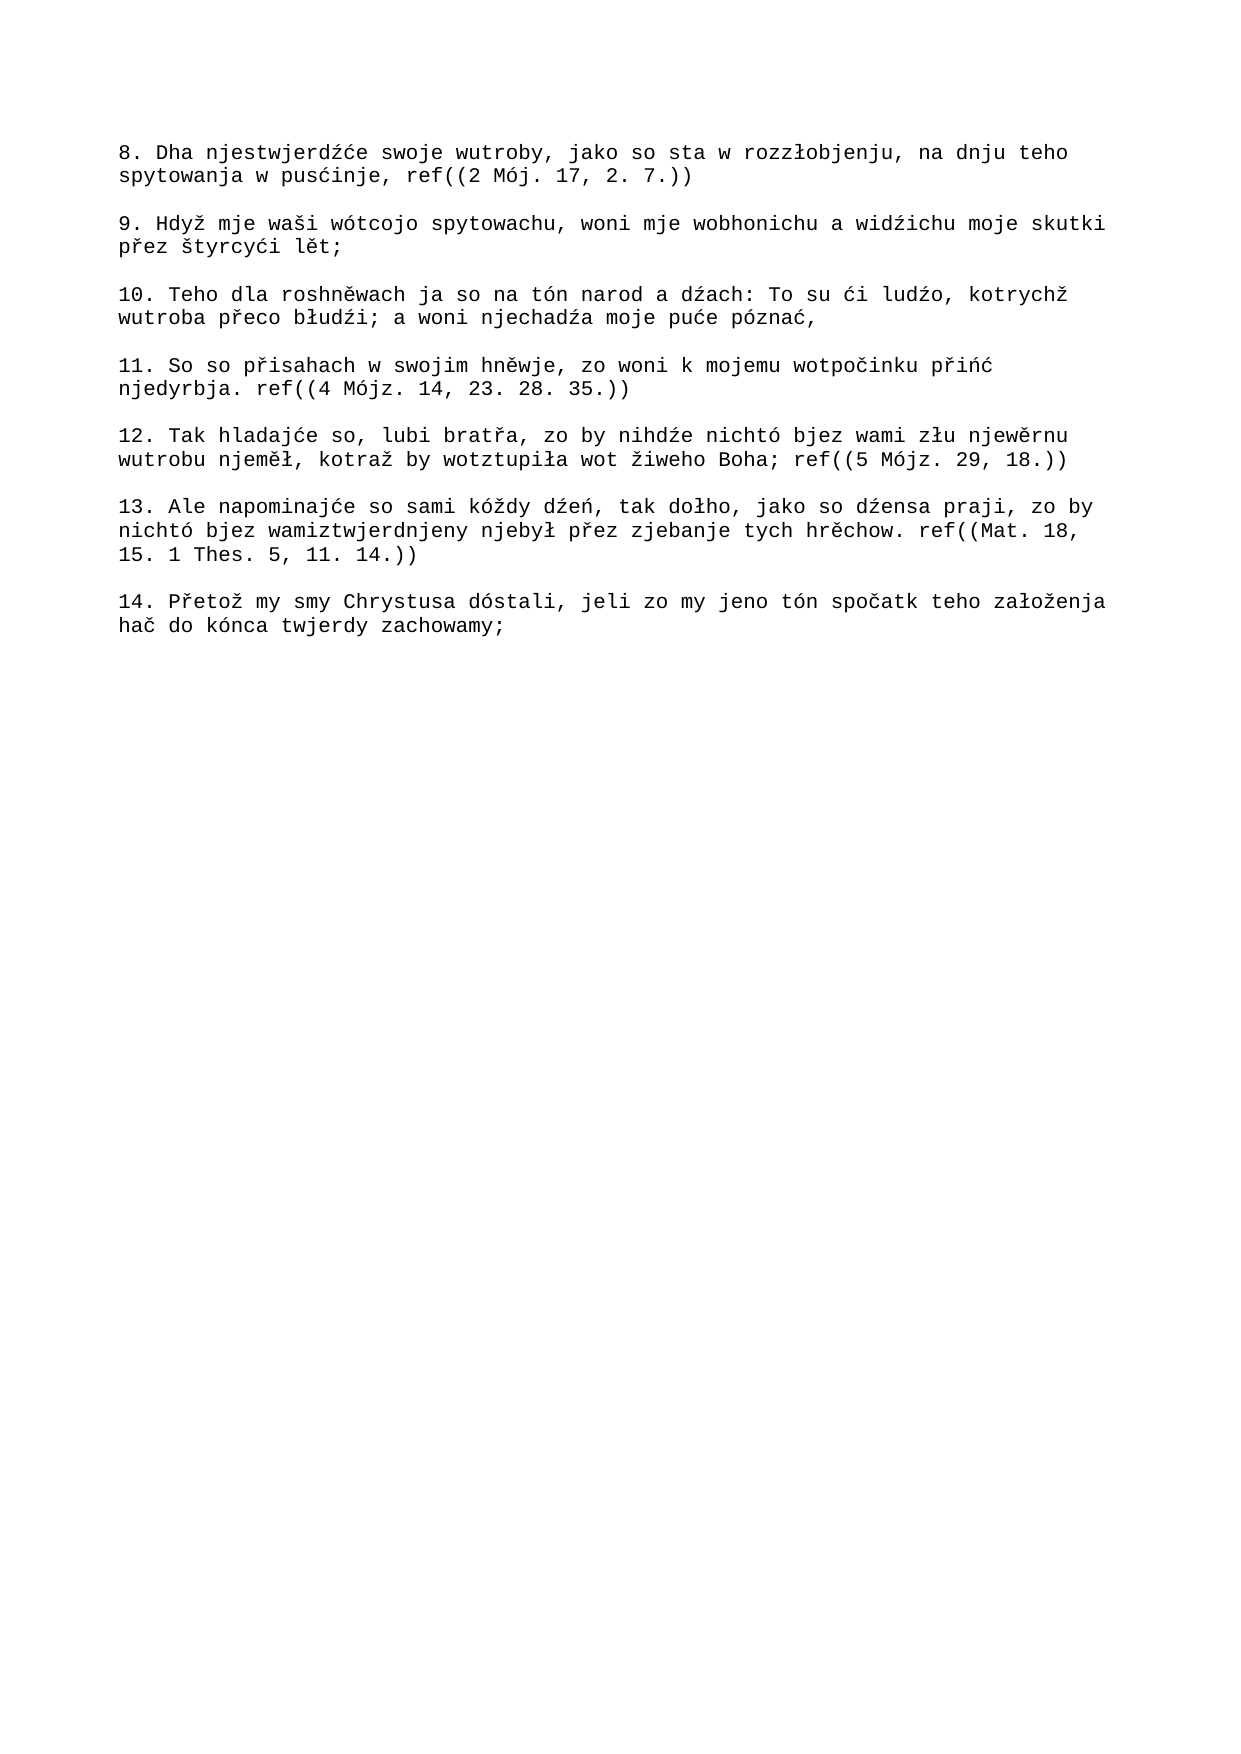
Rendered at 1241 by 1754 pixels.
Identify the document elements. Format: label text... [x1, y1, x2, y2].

text 14. Přetož my smy Chrystusa dóstali, jeli zo my jeno tón spočatk teho załoženja hač do kónca twjerdy zachowamy; [118, 591, 1122, 638]
text 12. Tak hladajće so, lubi bratřa, zo by nihdźe nichtó bjez wami złu njewěrnu wutrobu njeměł, kotraž by wotztupiła wot žiweho Boha; ref((5 Mójz. 29, 18.)) [118, 426, 1122, 473]
text 11. So so přisahach w swojim hněwje, zo woni k mojemu wotpočinku přińć njedyrbja. ref((4 Mójz. 14, 23. 28. 35.)) [118, 354, 1122, 402]
text 13. Ale napominajće so sami kóždy dźeń, tak dołho, jako so dźensa praji, zo by nichtó bjez wamiztwjerdnjeny njebył přez zjebanje tych hrěchow. ref((Mat. 18, 15. 1 Thes. 5, 11. 14.)) [118, 496, 1122, 567]
text 9. Hdyž mje waši wótcojo spytowachu, woni mje wobhonichu a widźichu moje skutki přez štyrcyći lět; [118, 213, 1122, 260]
text 10. Teho dla roshněwach ja so na tón narod a dźach: To su ći ludźo, kotrychž wutroba přeco błudźi; a woni njechadźa moje puće póznać, [118, 284, 1122, 331]
text 8. Dha njestwjerdźće swoje wutroby, jako so sta w rozzłobjenju, na dnju teho spytowanja w pusćinje, ref((2 Mój. 17, 2. 7.)) [118, 142, 1122, 189]
